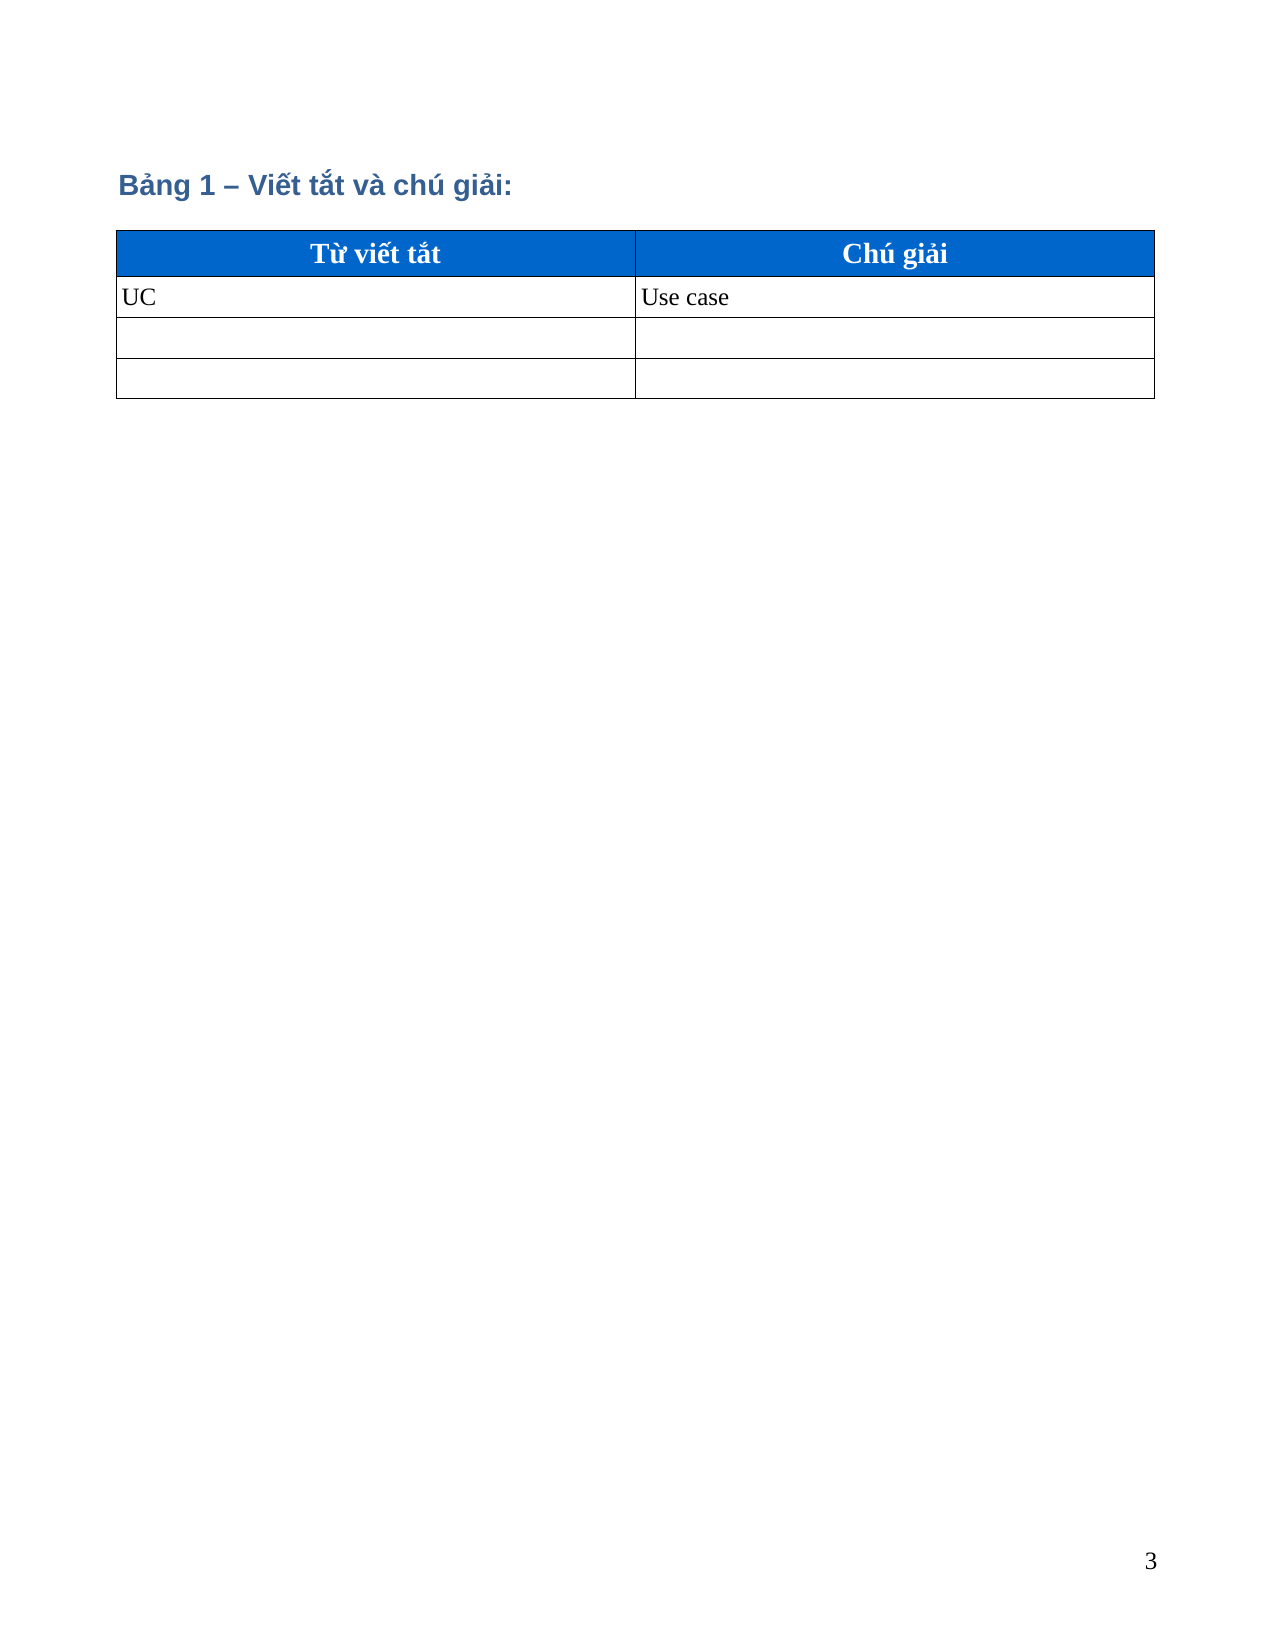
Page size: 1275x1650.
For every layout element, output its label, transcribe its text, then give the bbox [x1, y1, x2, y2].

table_cell [117, 318, 635, 357]
table_cell [636, 359, 1154, 398]
table_cell Use case [636, 277, 1154, 317]
subtitle Bảng 1 – Viết tắt và chú giải: [118, 168, 1157, 202]
table_cell [636, 318, 1154, 357]
table_header Chú giải [636, 231, 1154, 276]
table_header Từ viết tắt [117, 231, 635, 276]
table_cell [117, 359, 635, 398]
table_cell UC [117, 277, 635, 317]
